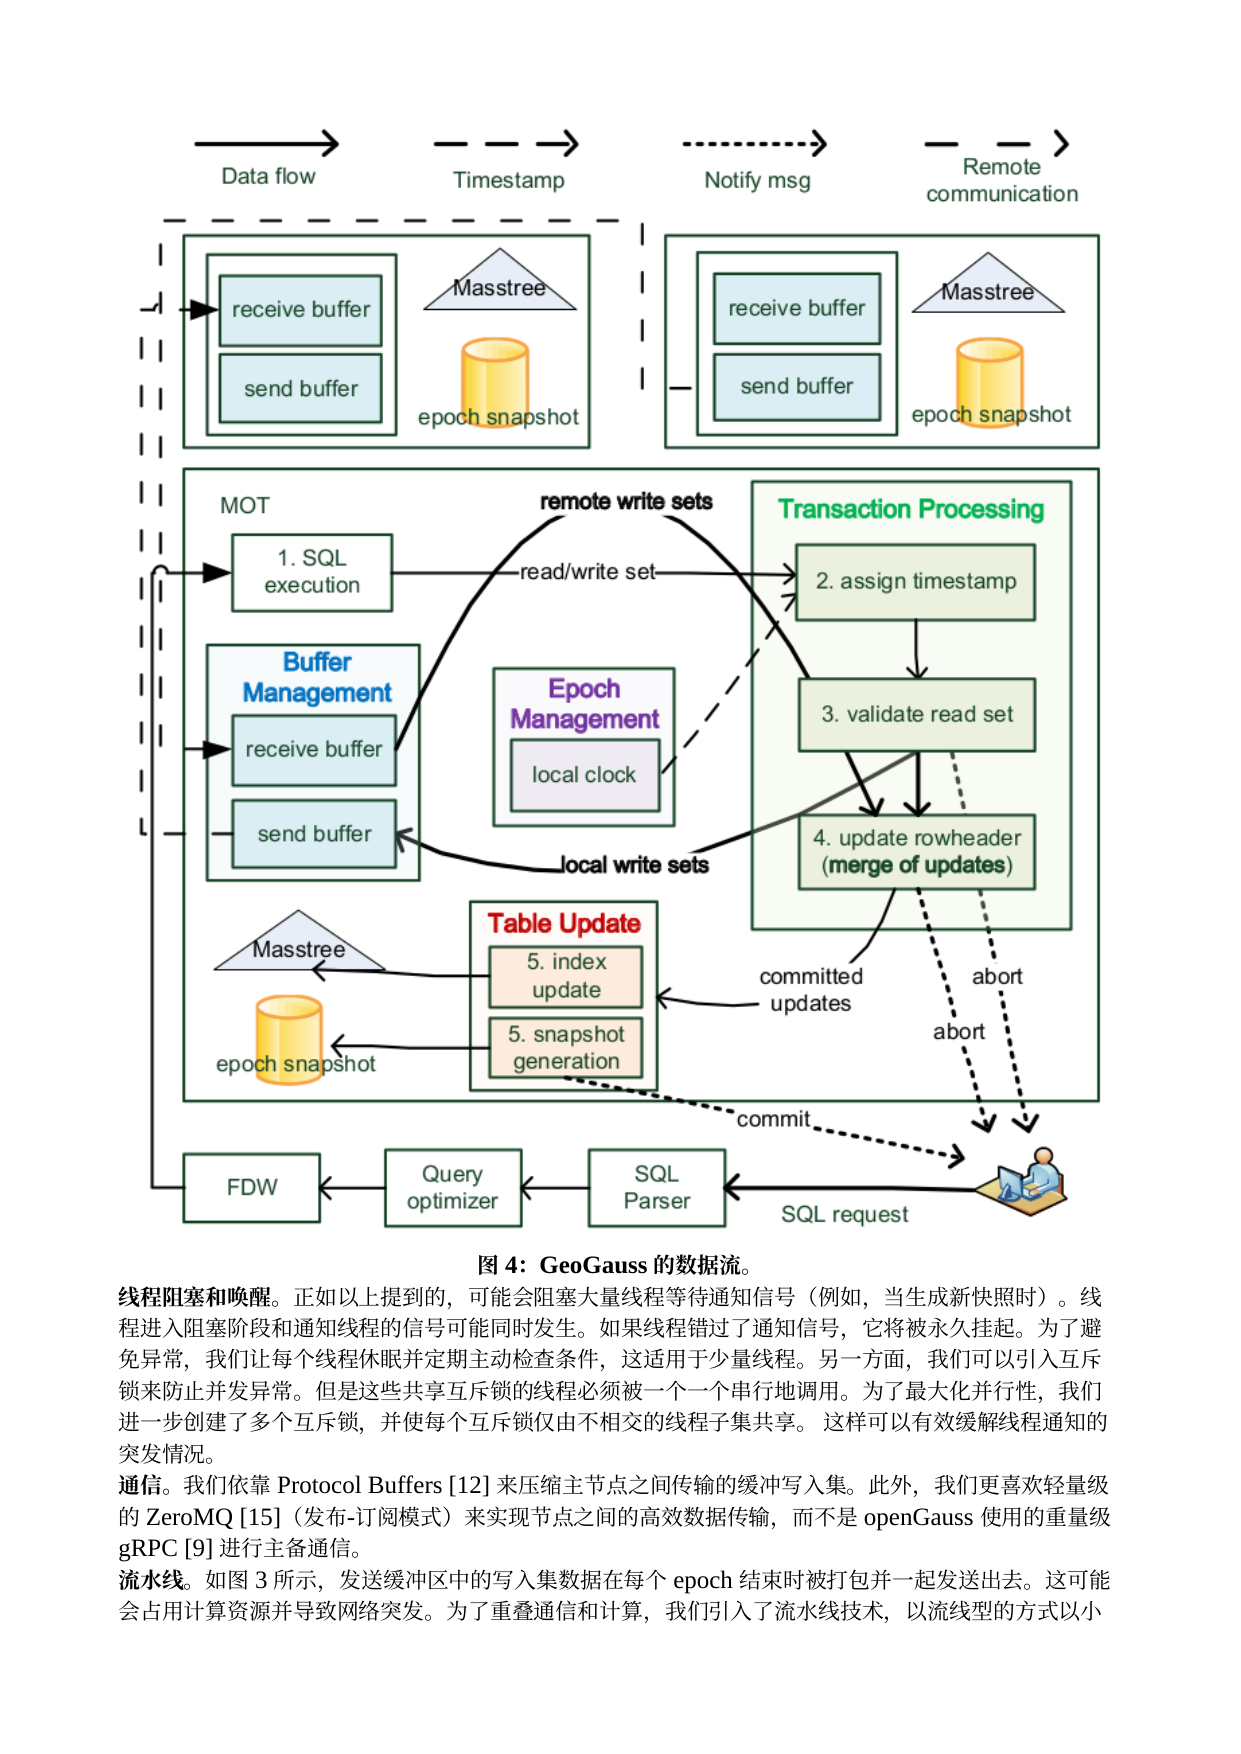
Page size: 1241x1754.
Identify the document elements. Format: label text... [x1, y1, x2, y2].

text 线程阻塞和唤醒。正如以上提到的，可能会阻塞大量线程等待通知信号（例如，当生成新快照时）。线程进入阻塞阶段和通知线程的信号可能同时发生。如果线程错过了通知信号，它将被永久挂起。为了避免异常，我们让每个线程休眠并定期主动检查条件，这适用于少量线程。另一方面，我们可以引入互斥锁来防止并发异常。但是这些共享互斥锁的线程必须被一个一个串行地调用。为了最大化并行性，我们进一步创建了多个互斥锁，并使每个互斥锁仅由不相交的线程子集共享。 这样可以有效缓解线程通知的突发情况。 [118, 1280, 1122, 1468]
text 流水线。如图 3 所示，发送缓冲区中的写入集数据在每个 epoch 结束时被打包并一起发送出去。这可能会占用计算资源并导致网络突发。为了重叠通信和计算，我们引入了流水线技术，以流线型的方式以小 [118, 1563, 1122, 1626]
picture [118, 118, 1123, 1249]
text 图 4：GeoGauss 的数据流。 [118, 1249, 1122, 1280]
text 通信。我们依靠 Protocol Buffers [12] 来压缩主节点之间传输的缓冲写入集。此外，我们更喜欢轻量级的 ZeroMQ [15]（发布-订阅模式）来实现节点之间的高效数据传输，而不是 openGauss 使用的重量级 gRPC [9] 进行主备通信。 [118, 1468, 1122, 1563]
